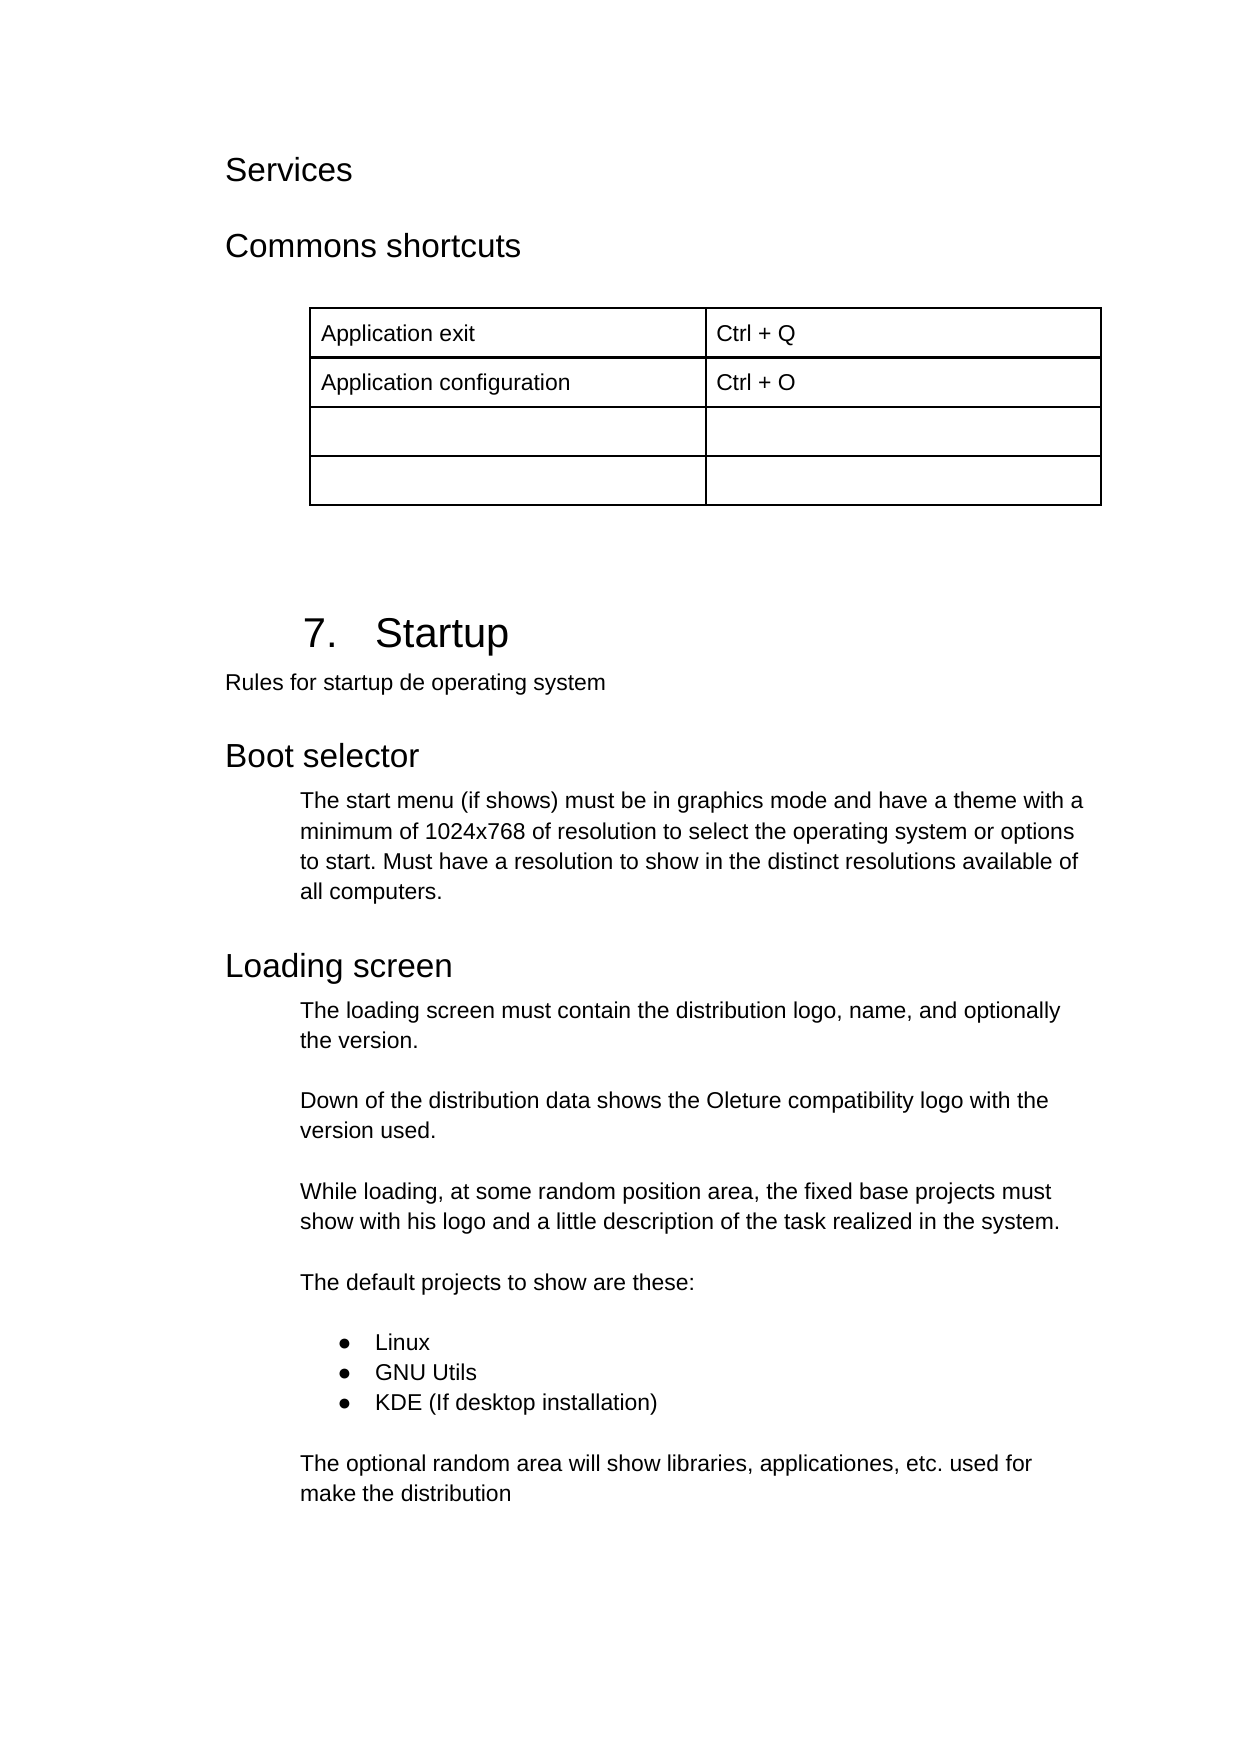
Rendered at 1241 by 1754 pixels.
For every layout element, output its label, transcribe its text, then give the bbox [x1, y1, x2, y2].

subtitle Commons shortcuts [225, 226, 1090, 264]
subtitle Loading screen [225, 946, 1090, 984]
table_cell [707, 457, 1100, 504]
text The loading screen must contain the distribution logo, name, and optionally the version. [300, 997, 1090, 1053]
text While loading, at some random position area, the fixed base projects must show with his logo and a little description of the task realized in the system. [300, 1178, 1090, 1234]
text The start menu (if shows) must be in graphics mode and have a theme with a minimum of 1024x768 of resolution to select the operating system or options to start. Must have a resolution to show in the distinct resolutions available of all computers. [300, 787, 1090, 904]
table_header Ctrl + Q [707, 309, 1100, 356]
text The default projects to show are these: [300, 1268, 1090, 1295]
list Linux [337, 1329, 1090, 1355]
table_cell Application configuration [311, 359, 705, 406]
text The optional random area will show libraries, applicationes, etc. used for make the distribution [300, 1450, 1090, 1506]
table_header Application exit [311, 309, 705, 356]
text Down of the distribution data shows the Oleture compatibility logo with the version used. [300, 1087, 1090, 1144]
subtitle Services [225, 150, 1090, 188]
list GNU Utils [337, 1359, 1090, 1386]
subtitle Boot selector [225, 736, 1090, 775]
subtitle Startup [337, 608, 1090, 656]
list KDE (If desktop installation) [337, 1389, 1090, 1416]
table_cell [311, 408, 705, 455]
table_cell [311, 457, 705, 504]
table_cell [707, 408, 1100, 455]
text Rules for startup de operating system [225, 669, 1090, 695]
table_cell Ctrl + O [707, 359, 1100, 406]
